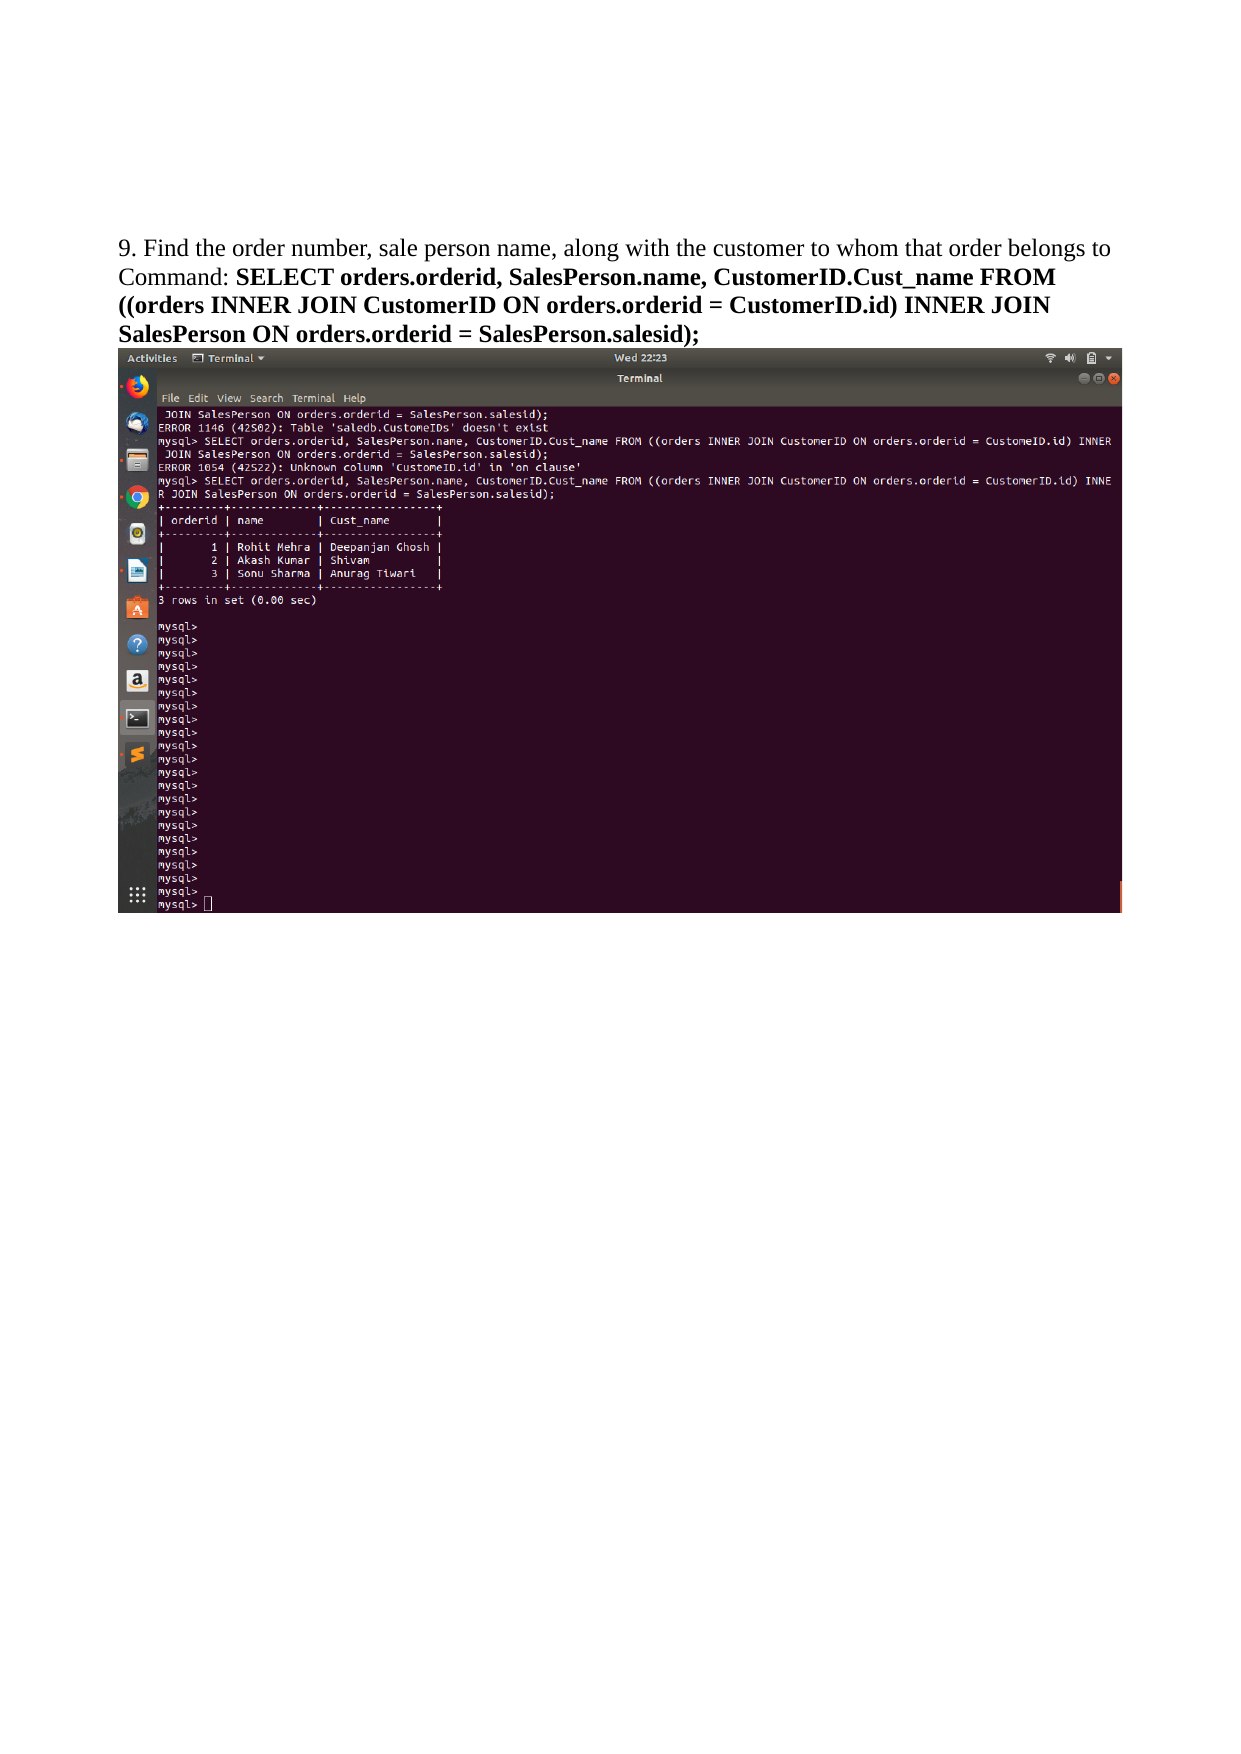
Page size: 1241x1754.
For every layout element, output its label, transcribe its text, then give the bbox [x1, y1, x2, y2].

text 9. Find the order number, sale person name, along with the customer to whom that order belongs to [118, 233, 1122, 262]
text Command: SELECT orders.orderid, SalesPerson.name, CustomerID.Cust_name FROM ((orders INNER JOIN CustomerID ON orders.orderid = CustomerID.id) INNER JOIN SalesPerson ON orders.orderid = SalesPerson.salesid); [118, 262, 1122, 348]
picture [118, 348, 1123, 913]
